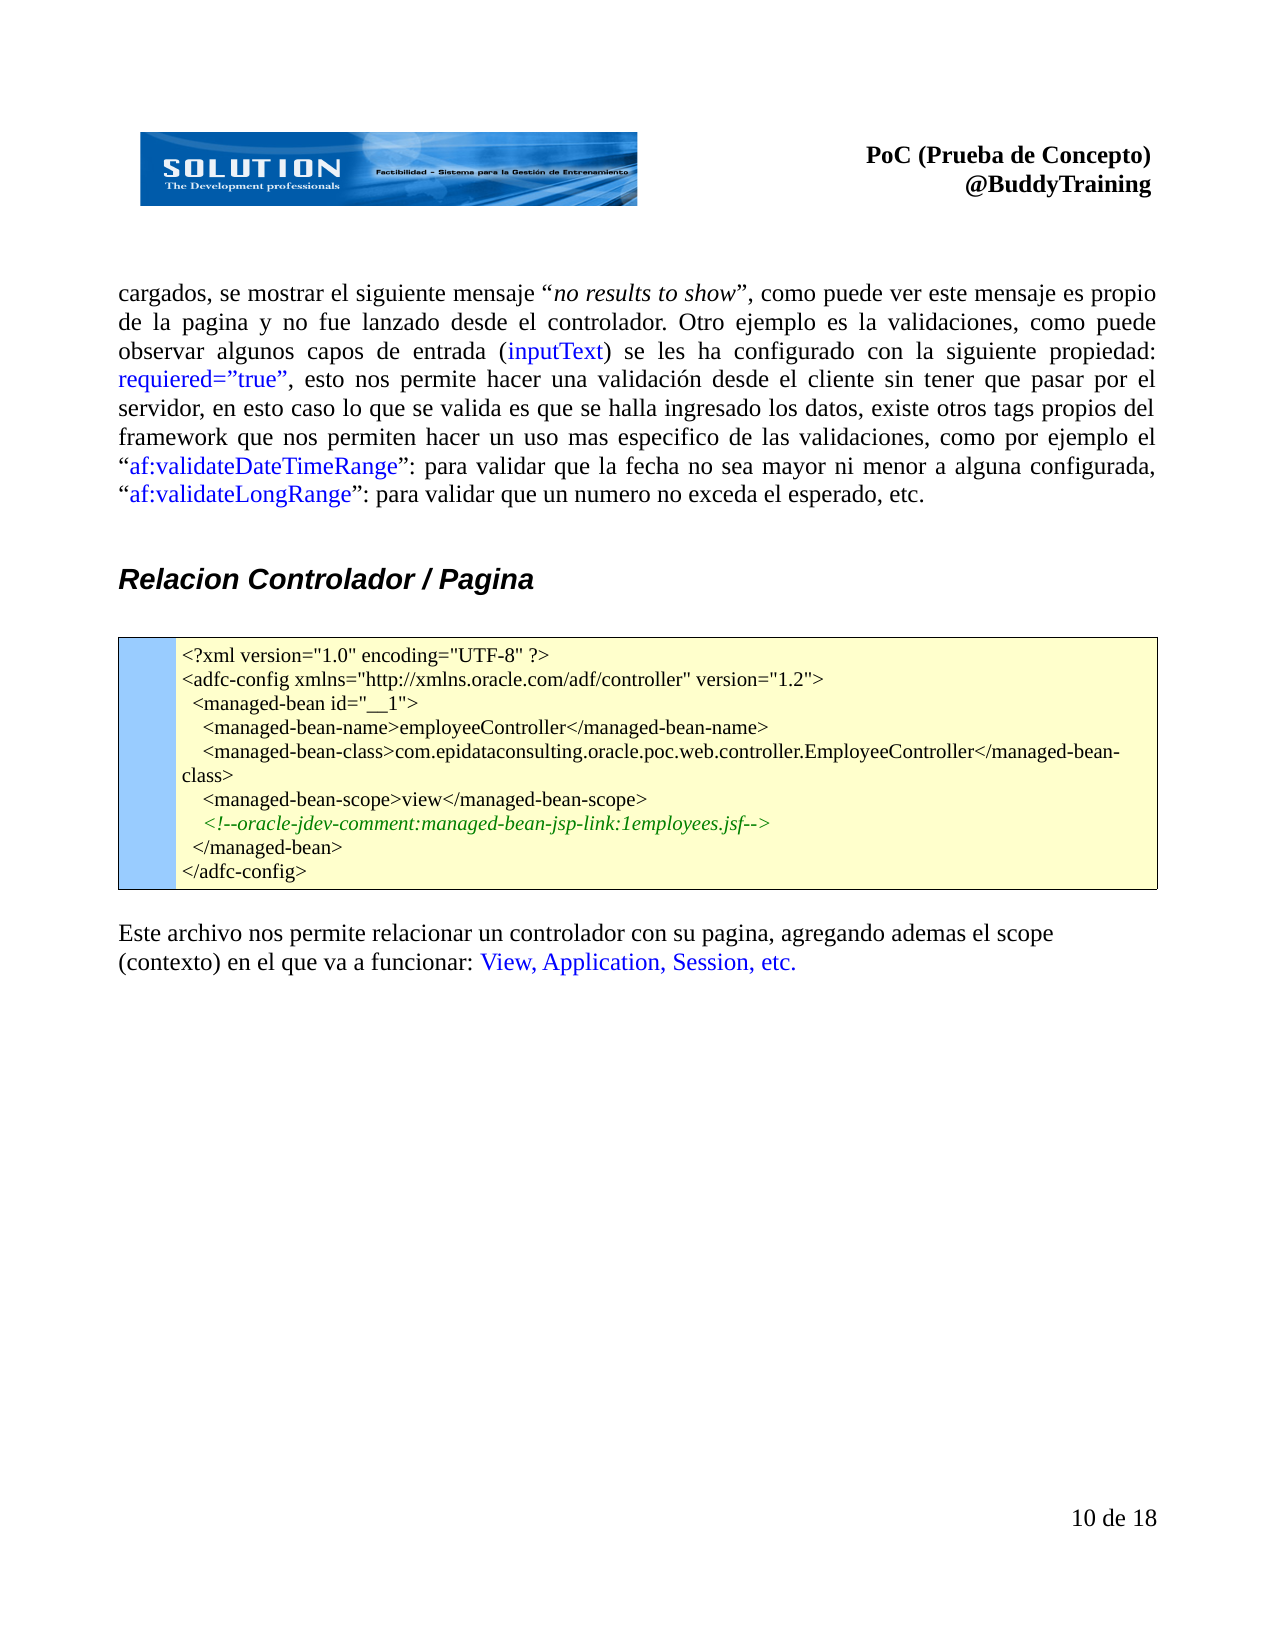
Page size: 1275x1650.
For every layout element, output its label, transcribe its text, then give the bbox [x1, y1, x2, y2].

text cargados, se mostrar el siguiente mensaje “no results to show”, como puede ver este mensaje es propio de la pagina y no fue lanzado desde el controlador. Otro ejemplo es la validaciones, como puede observar algunos capos de entrada (inputText) se les ha configurado con la siguiente propiedad: requiered=”true”, esto nos permite hacer una validación desde el cliente sin tener que pasar por el servidor, en esto caso lo que se valida es que se halla ingresado los datos, existe otros tags propios del framework que nos permiten hacer un uso mas especifico de las validaciones, como por ejemplo el “af:validateDateTimeRange”: para validar que la fecha no sea mayor ni menor a alguna configurada, “af:validateLongRange”: para validar que un numero no exceda el esperado, etc. [118, 278, 1157, 508]
picture [140, 132, 638, 206]
table_header <?xml version="1.0" encoding="UTF-8" ?> <adfc-config xmlns="http://xmlns.oracle.com/adf/controller" version="1.2"> <managed-bean id="__1"> <managed-bean-name>employeeController</managed-bean-name> <managed-bean-class>com.epidataconsulting.oracle.poc.web.controller.EmployeeController</managed-bean-class> <managed-bean-scope>view</managed-bean-scope> <!--oracle-jdev-comment:managed-bean-jsp-link:1employees.jsf--> </managed-bean> </adfc-config> [176, 638, 1157, 889]
subtitle Relacion Controlador / Pagina [118, 562, 1157, 596]
table_header [119, 638, 176, 889]
text Este archivo nos permite relacionar un controlador con su pagina, agregando ademas el scope (contexto) en el que va a funcionar: View, Application, Session, etc. [118, 918, 1157, 975]
